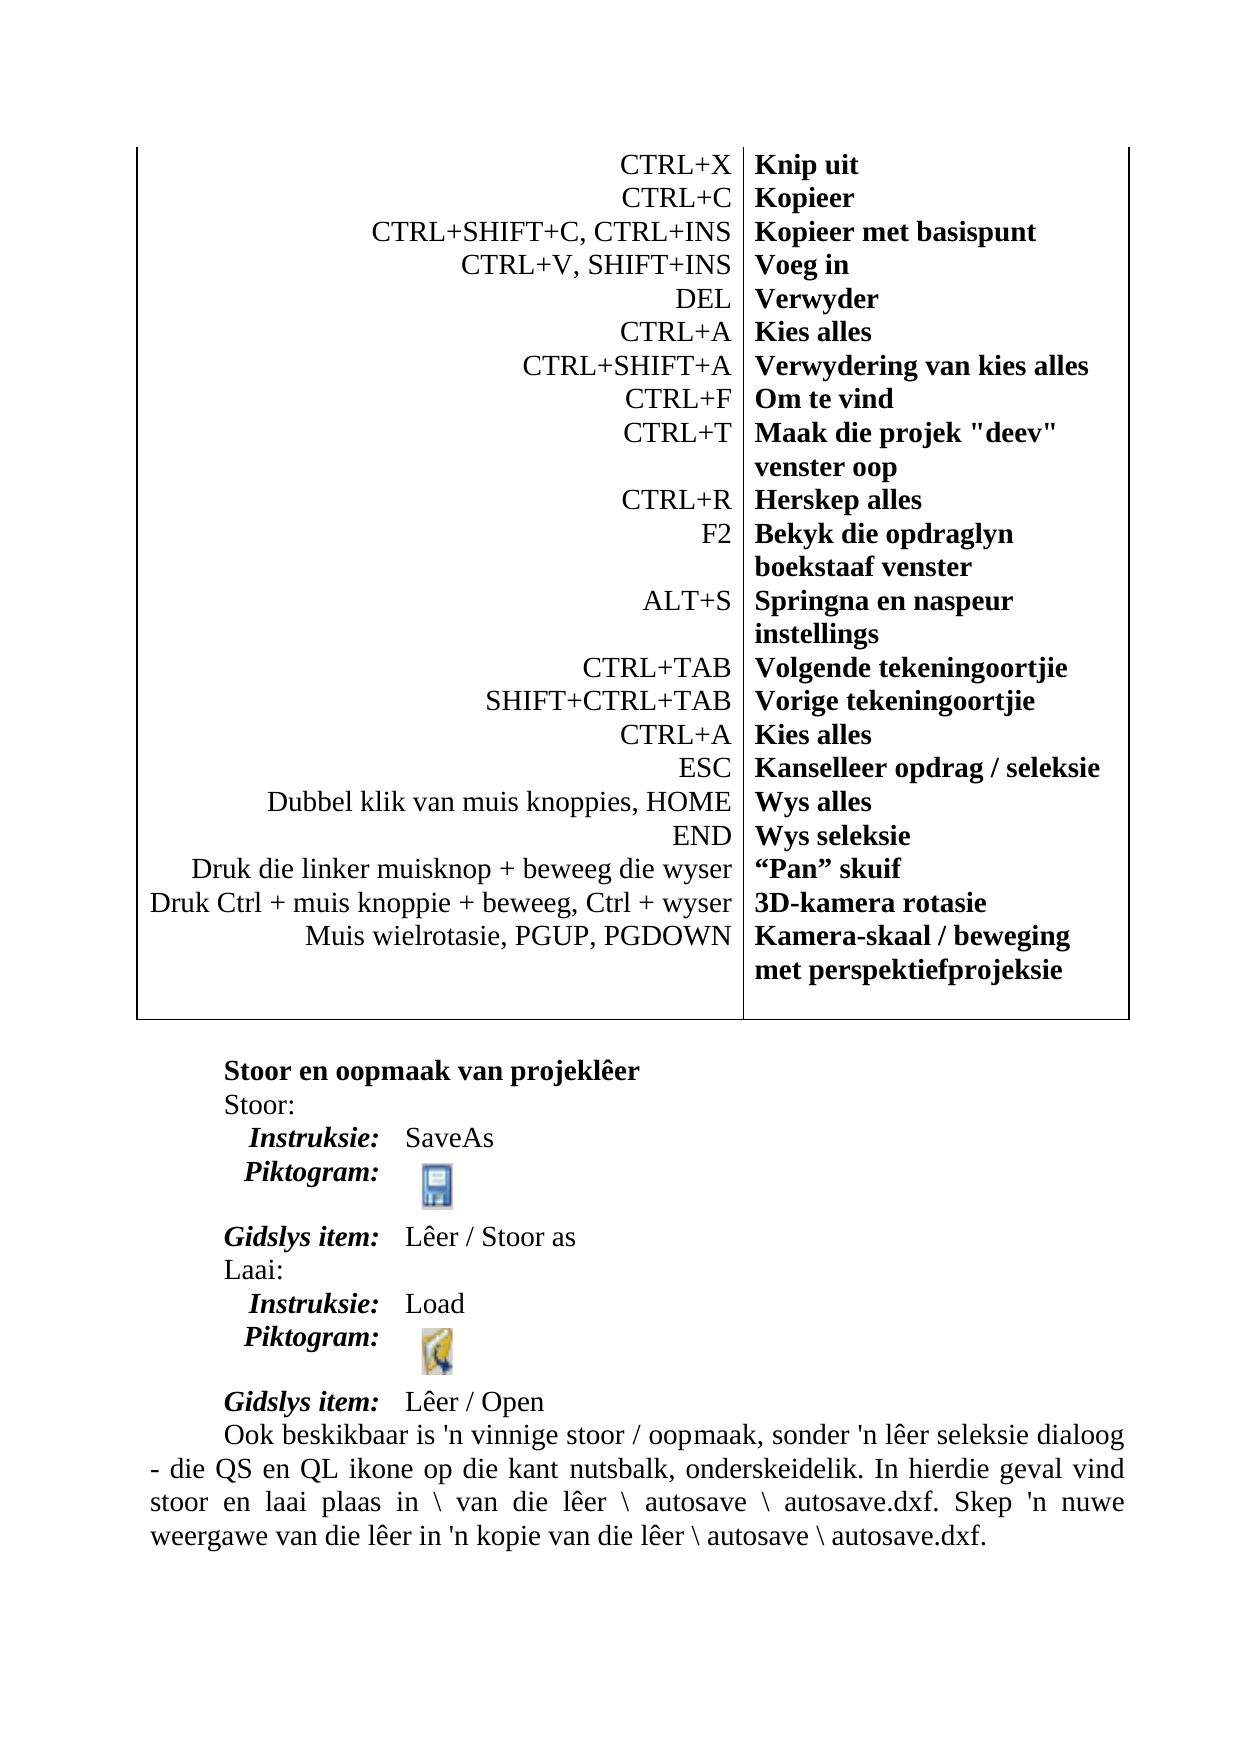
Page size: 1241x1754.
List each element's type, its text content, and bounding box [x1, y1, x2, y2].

table_cell CTRL+A [138, 717, 743, 751]
table_cell Gidslys item: [139, 1384, 394, 1417]
picture [421, 1328, 453, 1375]
table_cell Druk die linker muisknop + beweeg die wyser [138, 851, 743, 885]
table_cell Piktogram: [139, 1154, 394, 1219]
table_cell CTRL+V, SHIFT+INS [138, 248, 743, 281]
table_cell Dubbel klik van muis knoppies, HOME [138, 784, 743, 818]
table_cell CTRL+R [138, 482, 743, 516]
table_cell ESC [138, 751, 743, 784]
table_cell Gidslys item: [139, 1219, 394, 1252]
table_cell [394, 1320, 1039, 1384]
table_cell Kopieer met basispunt [744, 214, 1128, 247]
table_cell CTRL+T [138, 415, 743, 482]
text Stoor: [150, 1087, 1125, 1121]
table_cell CTRL+X [138, 147, 743, 180]
text Laai: [150, 1252, 1125, 1286]
table_cell Wys alles [744, 784, 1128, 818]
table_cell CTRL+C [138, 180, 743, 214]
table_cell Herskep alles [744, 482, 1128, 516]
text Ook beskikbaar is 'n vinnige stoor / oopmaak, sonder 'n lêer seleksie dialoog - die QS en QL ikone op die kant nutsbalk, onderskeidelik. In hierdie geval vind stoor en laai plaas in \ van die lêer \ autosave \ autosave.dxf. Skep 'n nuwe weergawe van die lêer in 'n kopie van die lêer \ autosave \ autosave.dxf. [150, 1417, 1125, 1551]
table_cell [138, 985, 743, 1019]
table_cell Verwydering van kies alles [744, 348, 1128, 382]
table_cell F2 [138, 516, 743, 583]
table_cell Lêer / Stoor as [394, 1219, 1039, 1252]
table_cell “Pan” skuif [744, 851, 1128, 885]
table_header SaveAs [394, 1121, 1039, 1154]
table_cell Kopieer [744, 180, 1128, 214]
table_cell CTRL+A [138, 315, 743, 348]
table_cell Maak die projek "deev" venster oop [744, 415, 1128, 482]
table_header Instruksie: [139, 1121, 394, 1154]
table_cell SHIFT+CTRL+TAB [138, 684, 743, 717]
table_cell ALT+S [138, 583, 743, 650]
table_cell Kanselleer opdrag / seleksie [744, 751, 1128, 784]
table_cell Muis wielrotasie, PGUP, PGDOWN [138, 918, 743, 985]
table_cell Kies alles [744, 717, 1128, 751]
table_cell Om te vind [744, 382, 1128, 415]
table_cell CTRL+SHIFT+A [138, 348, 743, 382]
table_cell Wys seleksie [744, 818, 1128, 851]
table_cell Verwyder [744, 281, 1128, 314]
table_cell CTRL+F [138, 382, 743, 415]
table_cell Springna en naspeur instellings [744, 583, 1128, 650]
table_header Load [394, 1286, 1039, 1319]
table_cell 3D-kamera rotasie [744, 885, 1128, 918]
picture [421, 1163, 454, 1210]
table_cell Vorige tekeningoortjie [744, 684, 1128, 717]
table_cell Voeg in [744, 248, 1128, 281]
table_cell Kamera-skaal / beweging met perspektiefprojeksie [744, 918, 1128, 985]
table_cell CTRL+TAB [138, 650, 743, 683]
text Stoor en oopmaak van projeklêer [150, 1053, 1125, 1087]
table_cell Knip uit [744, 147, 1128, 180]
table_cell Kies alles [744, 315, 1128, 348]
table_cell END [138, 818, 743, 851]
table_cell CTRL+SHIFT+C, CTRL+INS [138, 214, 743, 247]
table_cell Lêer / Open [394, 1384, 1039, 1417]
table_cell DEL [138, 281, 743, 314]
table_cell [744, 985, 1128, 1019]
table_header Instruksie: [139, 1286, 394, 1319]
table_cell Bekyk die opdraglyn boekstaaf venster [744, 516, 1128, 583]
table_cell Druk Ctrl + muis knoppie + beweeg, Ctrl + wyser [138, 885, 743, 918]
table_cell [394, 1154, 1039, 1219]
table_cell Volgende tekeningoortjie [744, 650, 1128, 683]
table_cell Piktogram: [139, 1320, 394, 1384]
